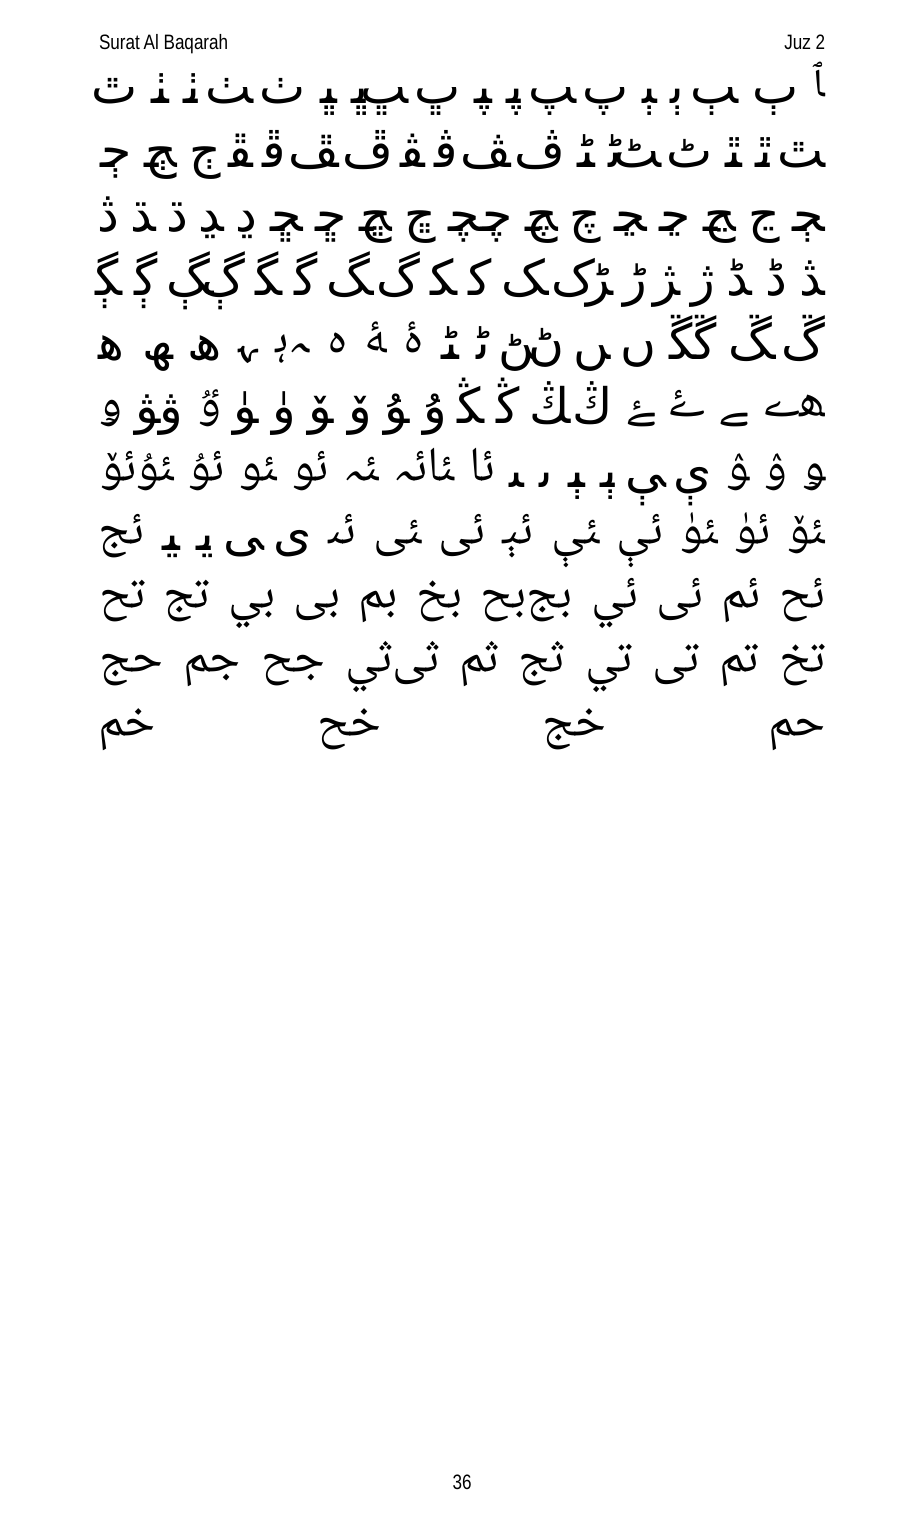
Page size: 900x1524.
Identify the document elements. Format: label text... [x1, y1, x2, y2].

text ﭑ ﭒ ﭓ ﭔ ﭕ ﭖ ﭗ ﭘ ﭙ ﭚ ﭛﭜ ﭝ ﭞ ﭟ ﭠ ﭡ ﭢ ﭣ ﭤ ﭥ ﭦ ﭧﭨ ﭩ ﭪ ﭫ ﭬ ﭭ ﭮ ﭯ ﭰ ﭱ ﭲ ﭳ ﭴ ﭵ ﭶ ﭷ ﭸ ﭹ ﭺ ﭻ ﭼﭽ ﭾ ﭿ ﮀ ﮁ ﮂ ﮃ ﮄ ﮅ ﮆ ﮇ ﮈ ﮉ ﮊ ﮋ ﮌ ﮍﮎ ﮏ ﮐ ﮑ ﮒ ﮓ ﮔ ﮕ ﮖﮗ ﮘ ﮙ ﮚ ﮛ ﮜﮝ ﮞ ﮟ ﮠﮡ ﮢ ﮣ ﮤ ﮥ ﮦ ﮧﮨ ﮩ ﮪ ﮫ ﮬ ﮭﮮ ﮯ ﮰ ﮱ ﯓ ﯔ ﯕ ﯖ ﯗ ﯘ ﯙ ﯚ ﯛ ﯜ ﯝ ﯞﯟ ﯠ ﯡ ﯢ ﯣ ﯤ ﯥ ﯦ ﯧ ﯨ ﯩ ﯪ ﯫﯬ ﯭ ﯮ ﯯ ﯰ ﯱﯲ ﯳ ﯴ ﯵ ﯶ ﯷ ﯸ ﯹ ﯺ ﯻ ﯼ ﯽ ﯾ ﯿ ﰀ ﰁ ﰂ ﰃ ﰄ ﰅﰆ ﰇ ﰈ ﰉ ﰊ ﰋ ﰌ ﰍ ﰎ ﰏ ﰐ ﰑ ﰒ ﰓﰔ ﰕ ﰖ ﰗ ﰘ ﰙ ﰚ ﰛ [99, 60, 825, 762]
